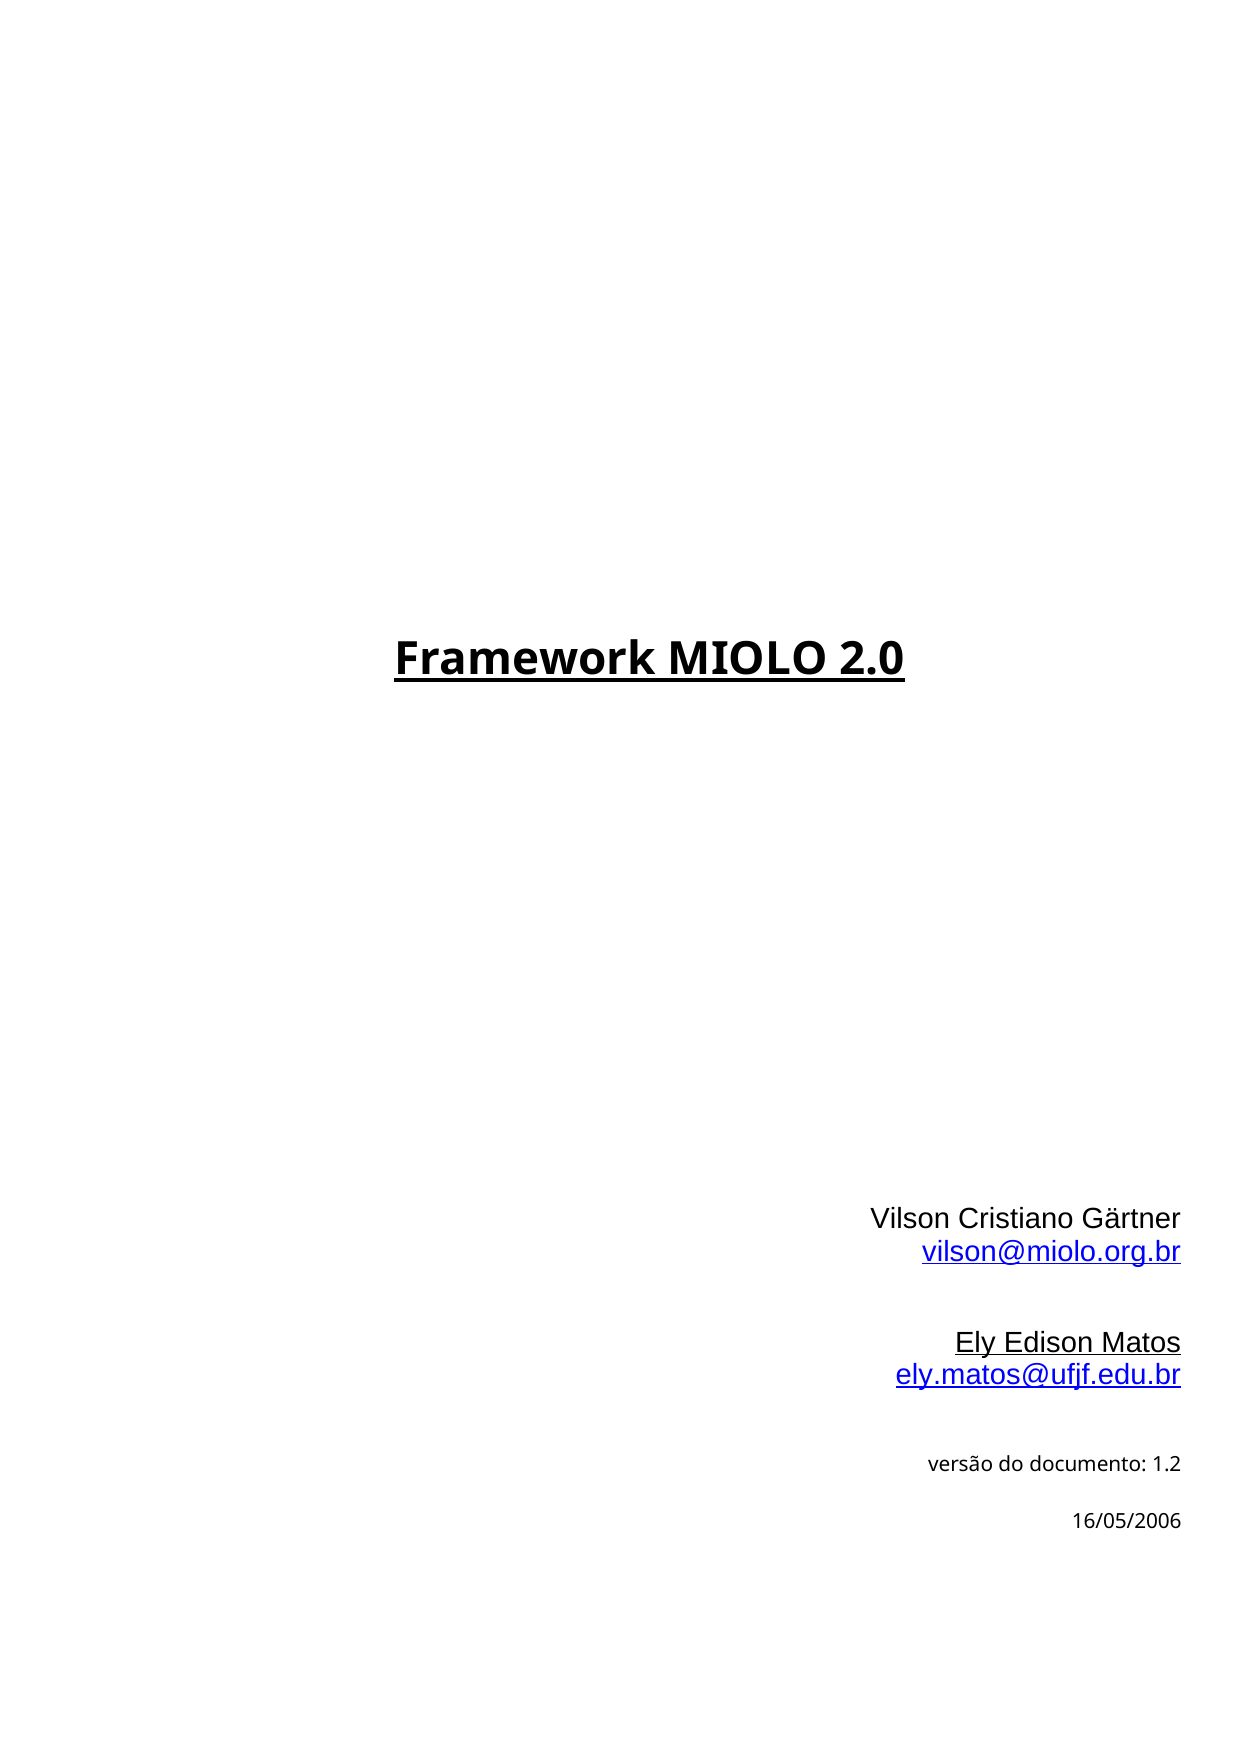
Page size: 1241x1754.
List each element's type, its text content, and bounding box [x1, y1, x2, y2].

text Framework MIOLO 2.0 [118, 626, 1181, 688]
text versão do documento: 1.2 [118, 1449, 1181, 1477]
text Vilson Cristiano Gärtner vilson@miolo.org.br [118, 1202, 1181, 1267]
text Ely Edison Matos ely.matos@ufjf.edu.br [118, 1326, 1181, 1391]
text 16/05/2006 [118, 1507, 1181, 1535]
